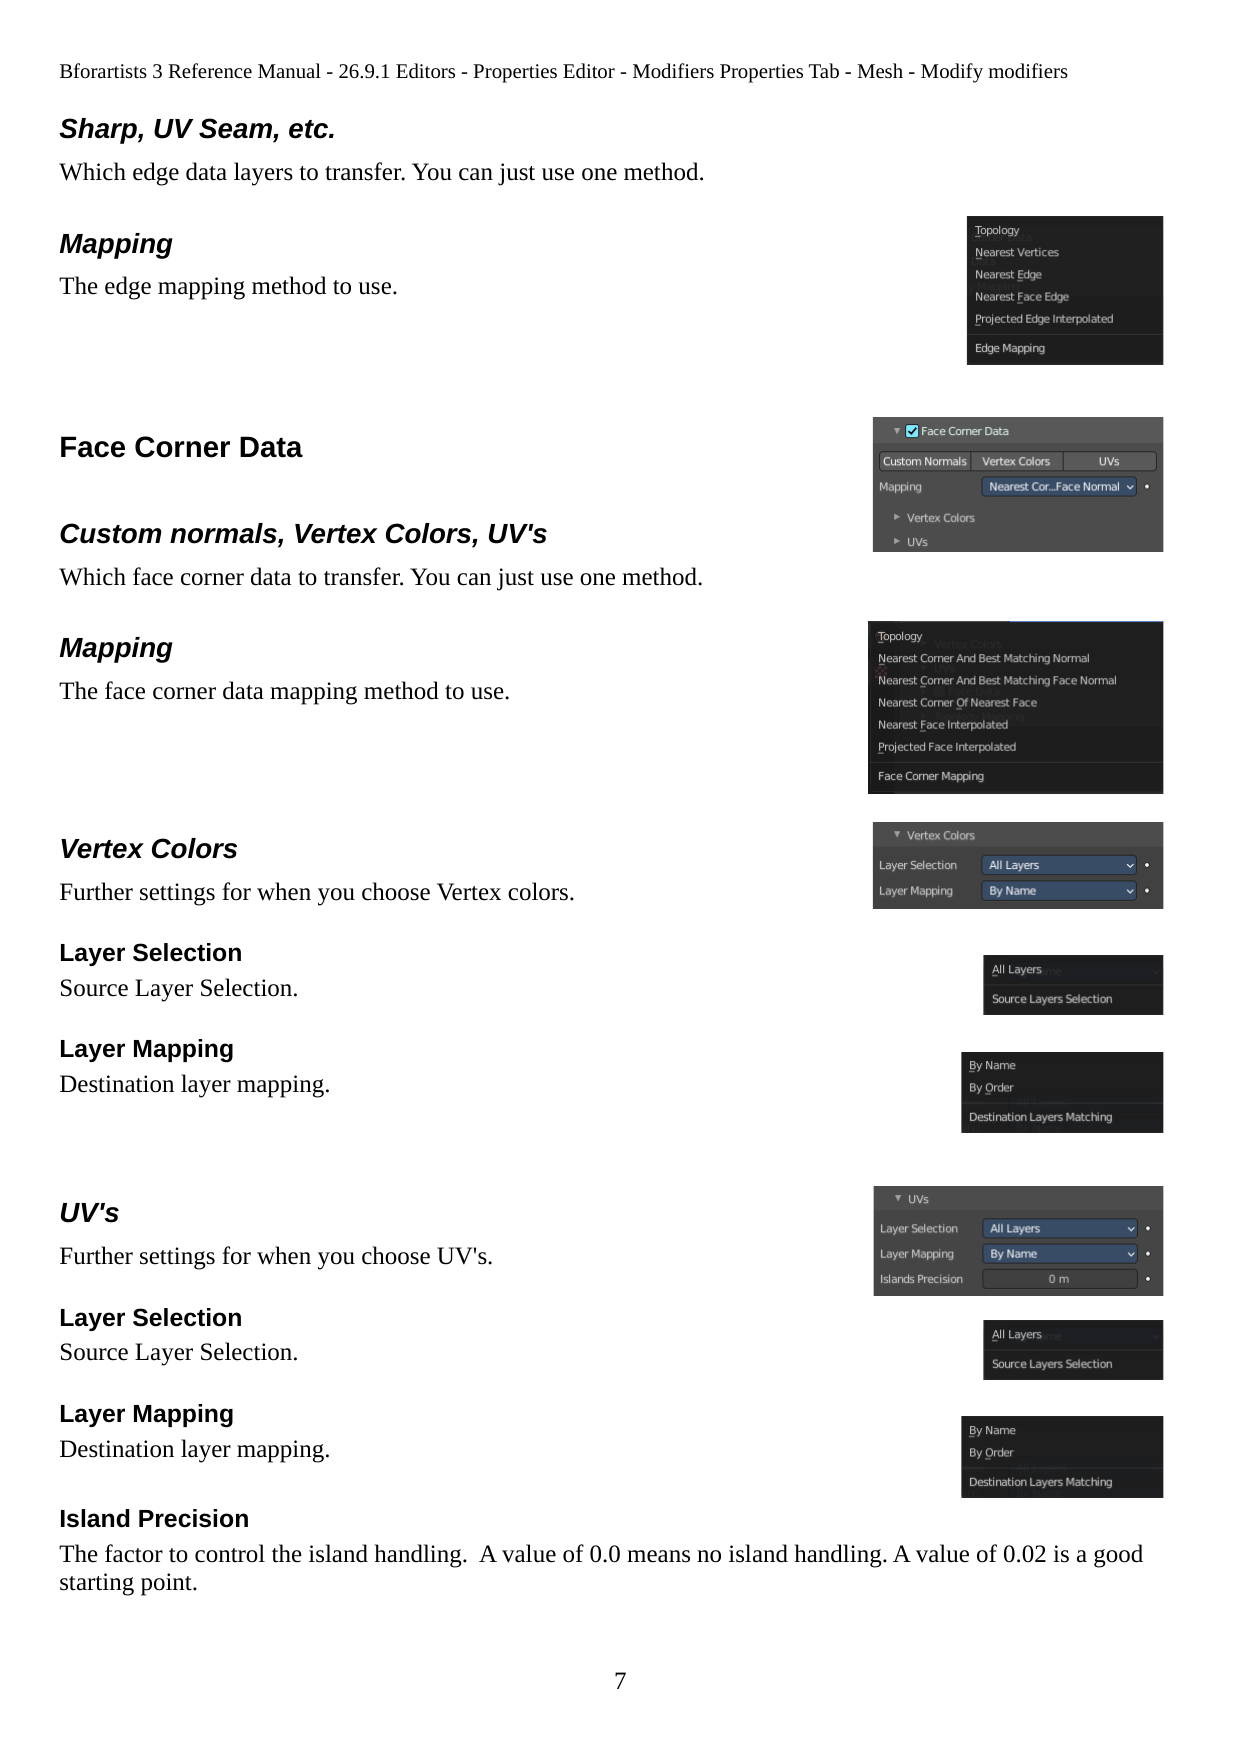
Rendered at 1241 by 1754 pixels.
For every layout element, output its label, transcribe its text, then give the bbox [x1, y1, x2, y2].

subtitle Island Precision [59, 1504, 1181, 1532]
text The factor to control the island handling. A value of 0.0 means no island handling. A value of 0.02 is a good starting point. [59, 1539, 1181, 1596]
subtitle Face Corner Data [59, 430, 872, 463]
picture [872, 822, 1164, 909]
subtitle [1164, 1197, 1181, 1229]
subtitle Layer Mapping [59, 1034, 1181, 1063]
picture [873, 1186, 1164, 1296]
subtitle Mapping [59, 632, 868, 663]
picture [868, 621, 1164, 794]
subtitle Mapping [59, 227, 966, 259]
subtitle Vertex Colors [59, 832, 872, 864]
text Which edge data layers to transfer. You can just use one method. [59, 157, 1181, 186]
subtitle [1164, 227, 1181, 259]
text Further settings for when you choose UV's. [59, 1241, 873, 1270]
subtitle UV's [59, 1197, 873, 1229]
subtitle Layer Selection [59, 938, 1181, 967]
text The face corner data mapping method to use. [59, 676, 868, 705]
text Source Layer Selection. [59, 973, 983, 1002]
text Destination layer mapping. [59, 1434, 961, 1463]
picture [872, 417, 1164, 552]
subtitle [1164, 430, 1181, 463]
picture [961, 1052, 1164, 1133]
subtitle [1164, 832, 1181, 864]
text Destination layer mapping. [59, 1069, 961, 1098]
text [1164, 973, 1181, 1002]
picture [983, 1320, 1164, 1380]
text Which face corner data to transfer. You can just use one method. [59, 562, 1181, 590]
subtitle Custom normals, Vertex Colors, UV's [59, 517, 872, 549]
text [1164, 1337, 1181, 1366]
text Source Layer Selection. [59, 1337, 983, 1366]
subtitle Layer Selection [59, 1303, 1181, 1331]
subtitle Sharp, UV Seam, etc. [59, 113, 1181, 144]
picture [961, 1416, 1164, 1498]
text The edge mapping method to use. [59, 271, 966, 300]
picture [966, 216, 1164, 365]
picture [983, 955, 1164, 1015]
text Further settings for when you choose Vertex colors. [59, 877, 872, 905]
subtitle Layer Mapping [59, 1399, 1181, 1428]
subtitle [1164, 632, 1181, 663]
